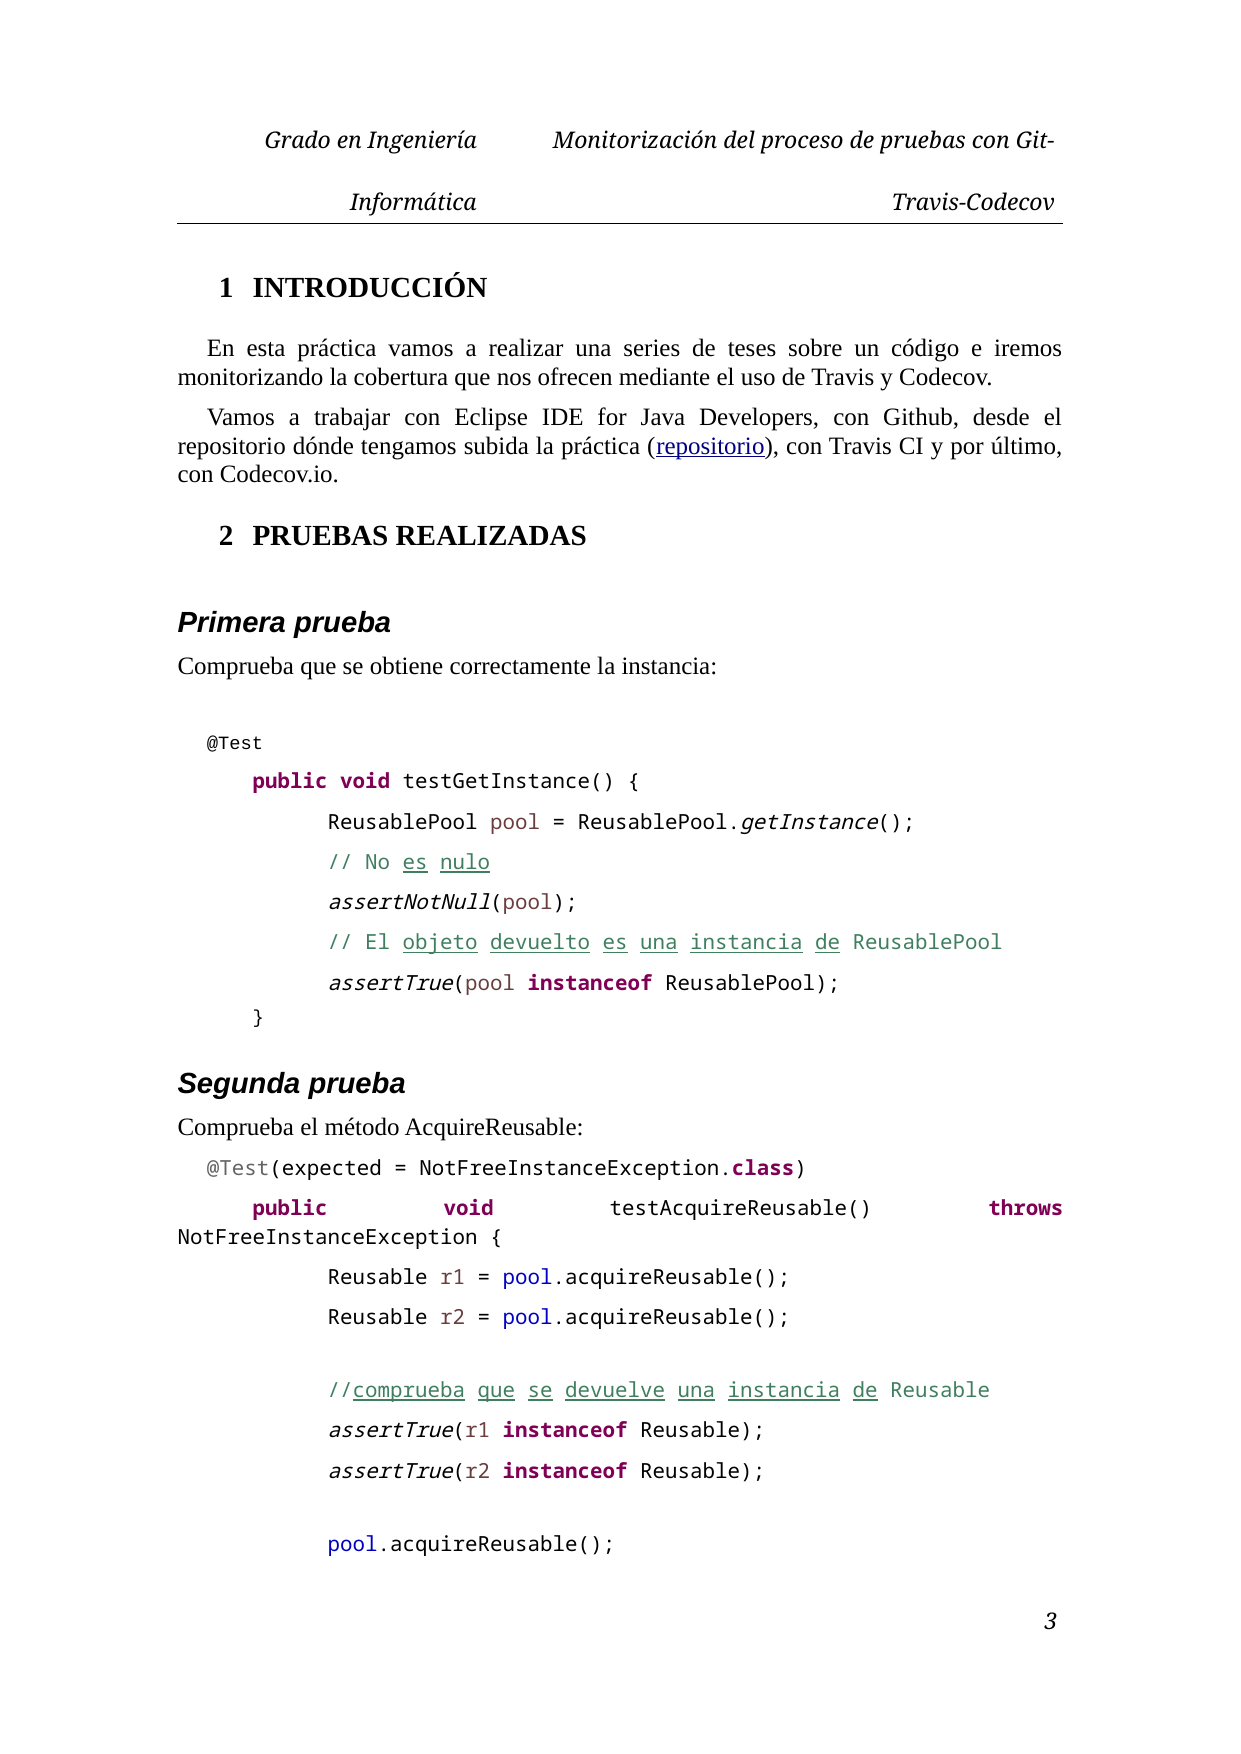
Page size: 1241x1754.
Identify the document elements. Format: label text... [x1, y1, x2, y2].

text assertTrue(pool instanceof ReusablePool); [177, 968, 1063, 996]
text assertTrue(r2 instanceof Reusable); [177, 1456, 1063, 1484]
subtitle Segunda prueba [177, 1066, 1063, 1099]
text ReusablePool pool = ReusablePool.getInstance(); [177, 807, 1063, 835]
text En esta práctica vamos a realizar una series de teses sobre un código e iremos monitorizando la cobertura que nos ofrecen mediante el uso de Travis y Codecov. [177, 333, 1063, 390]
text @Test(expected = NotFreeInstanceException.class) [177, 1153, 1063, 1182]
text Reusable r2 = pool.acquireReusable(); [177, 1302, 1063, 1331]
text Reusable r1 = pool.acquireReusable(); [177, 1262, 1063, 1290]
subtitle Primera prueba [177, 605, 1063, 638]
text public void testGetInstance() { [177, 767, 1063, 795]
text } [177, 1008, 1063, 1029]
text pool.acquireReusable(); [177, 1529, 1063, 1557]
text // El objeto devuelto es una instancia de ReusablePool [177, 927, 1063, 956]
text assertNotNull(pool); [177, 887, 1063, 916]
text Comprueba el método AcquireReusable: [177, 1112, 1063, 1141]
text Vamos a trabajar con Eclipse IDE for Java Developers, con Github, desde el repositorio dónde tengamos subida la práctica (repositorio), con Travis CI y por último, con Codecov.io. [177, 402, 1063, 488]
text public void testAcquireReusable() throws NotFreeInstanceException { [177, 1193, 1063, 1250]
text // No es nulo [177, 847, 1063, 875]
subtitle Pruebas realizadas [218, 518, 1063, 551]
text Comprueba que se obtiene correctamente la instancia: [177, 651, 1063, 680]
text //comprueba que se devuelve una instancia de Reusable [177, 1375, 1063, 1404]
text assertTrue(r1 instanceof Reusable); [177, 1416, 1063, 1444]
text @Test [177, 733, 1063, 755]
subtitle Introducción [218, 271, 1063, 304]
